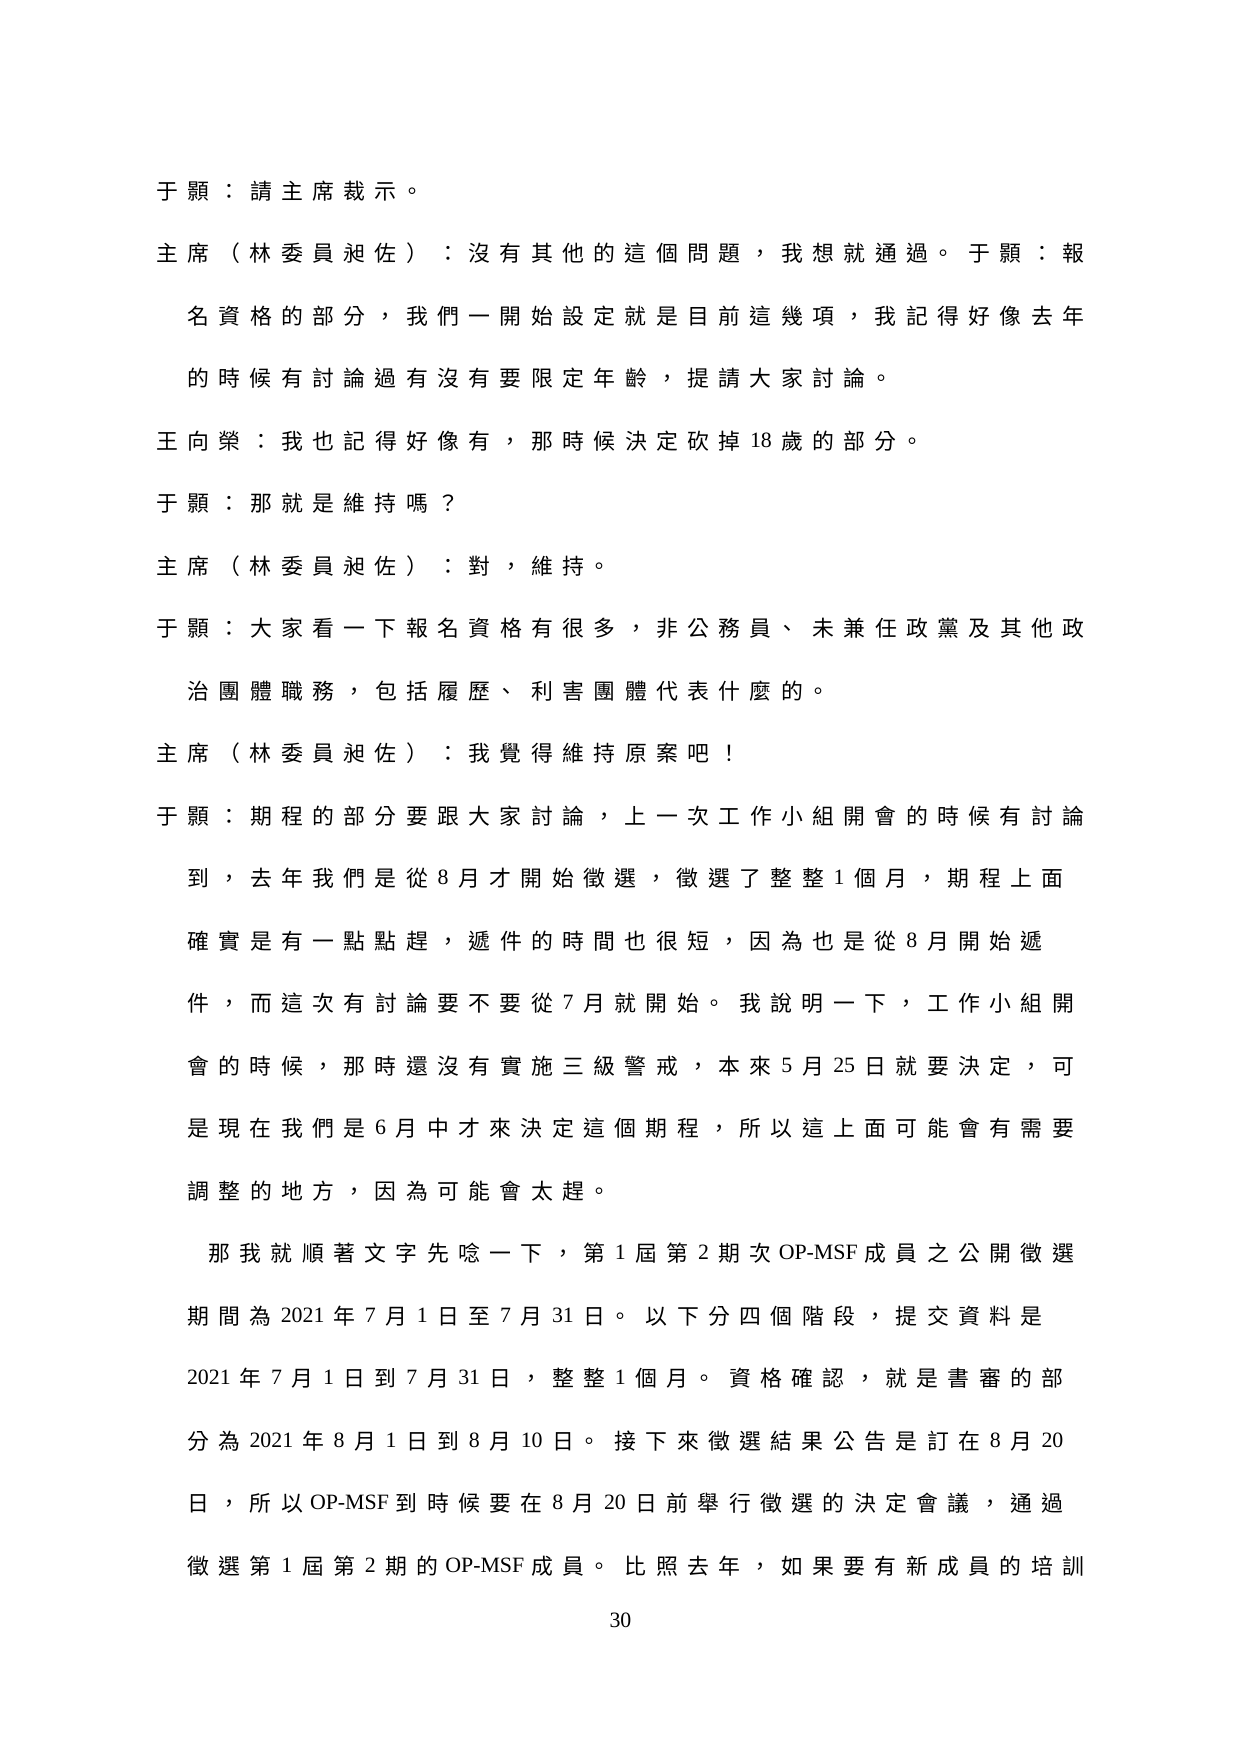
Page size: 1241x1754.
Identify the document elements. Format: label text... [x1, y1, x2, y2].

text 主席（林委員昶佐）：沒有其他的這個問題，我想就通過。于顥：報名資格的部分，我們一開始設定就是目前這幾項，我記得好像去年的時候有討論過有沒有要限定年齡，提請大家討論。 [151, 221, 1089, 408]
text 于顥：那就是維持嗎？ [151, 471, 1089, 533]
text 于顥：期程的部分要跟大家討論，上一次工作小組開會的時候有討論到，去年我們是從8月才開始徵選，徵選了整整1個月，期程上面確實是有一點點趕，遞件的時間也很短，因為也是從8月開始遞件，而這次有討論要不要從7月就開始。我說明一下，工作小組開會的時候，那時還沒有實施三級警戒，本來5月25日就要決定，可是現在我們是6月中才來決定這個期程，所以這上面可能會有需要調整的地方，因為可能會太趕。 [151, 783, 1089, 1221]
text 那我就順著文字先唸一下，第1屆第2期次OP-MSF成員之公開徵選期間為2021年7月1日至7月31日。以下分四個階段，提交資料是2021年7月1日到7月31日，整整1個月。資格確認，就是書審的部分為2021年8月1日到8月10日。接下來徵選結果公告是訂在8月20日，所以OP-MSF到時候要在8月20日前舉行徵選的決定會議，通過徵選第1屆第2期的OP-MSF成員。比照去年，如果要有新成員的培訓 [173, 1221, 1089, 1596]
text 主席（林委員昶佐）：對，維持。 [151, 533, 1089, 596]
text 王向榮：我也記得好像有，那時候決定砍掉18歲的部分。 [151, 408, 1089, 471]
text 于顥：請主席裁示。 [151, 158, 1089, 221]
text 于顥：大家看一下報名資格有很多，非公務員、未兼任政黨及其他政治團體職務，包括履歷、利害團體代表什麼的。 [151, 596, 1089, 721]
text 主席（林委員昶佐）：我覺得維持原案吧！ [151, 721, 1089, 783]
